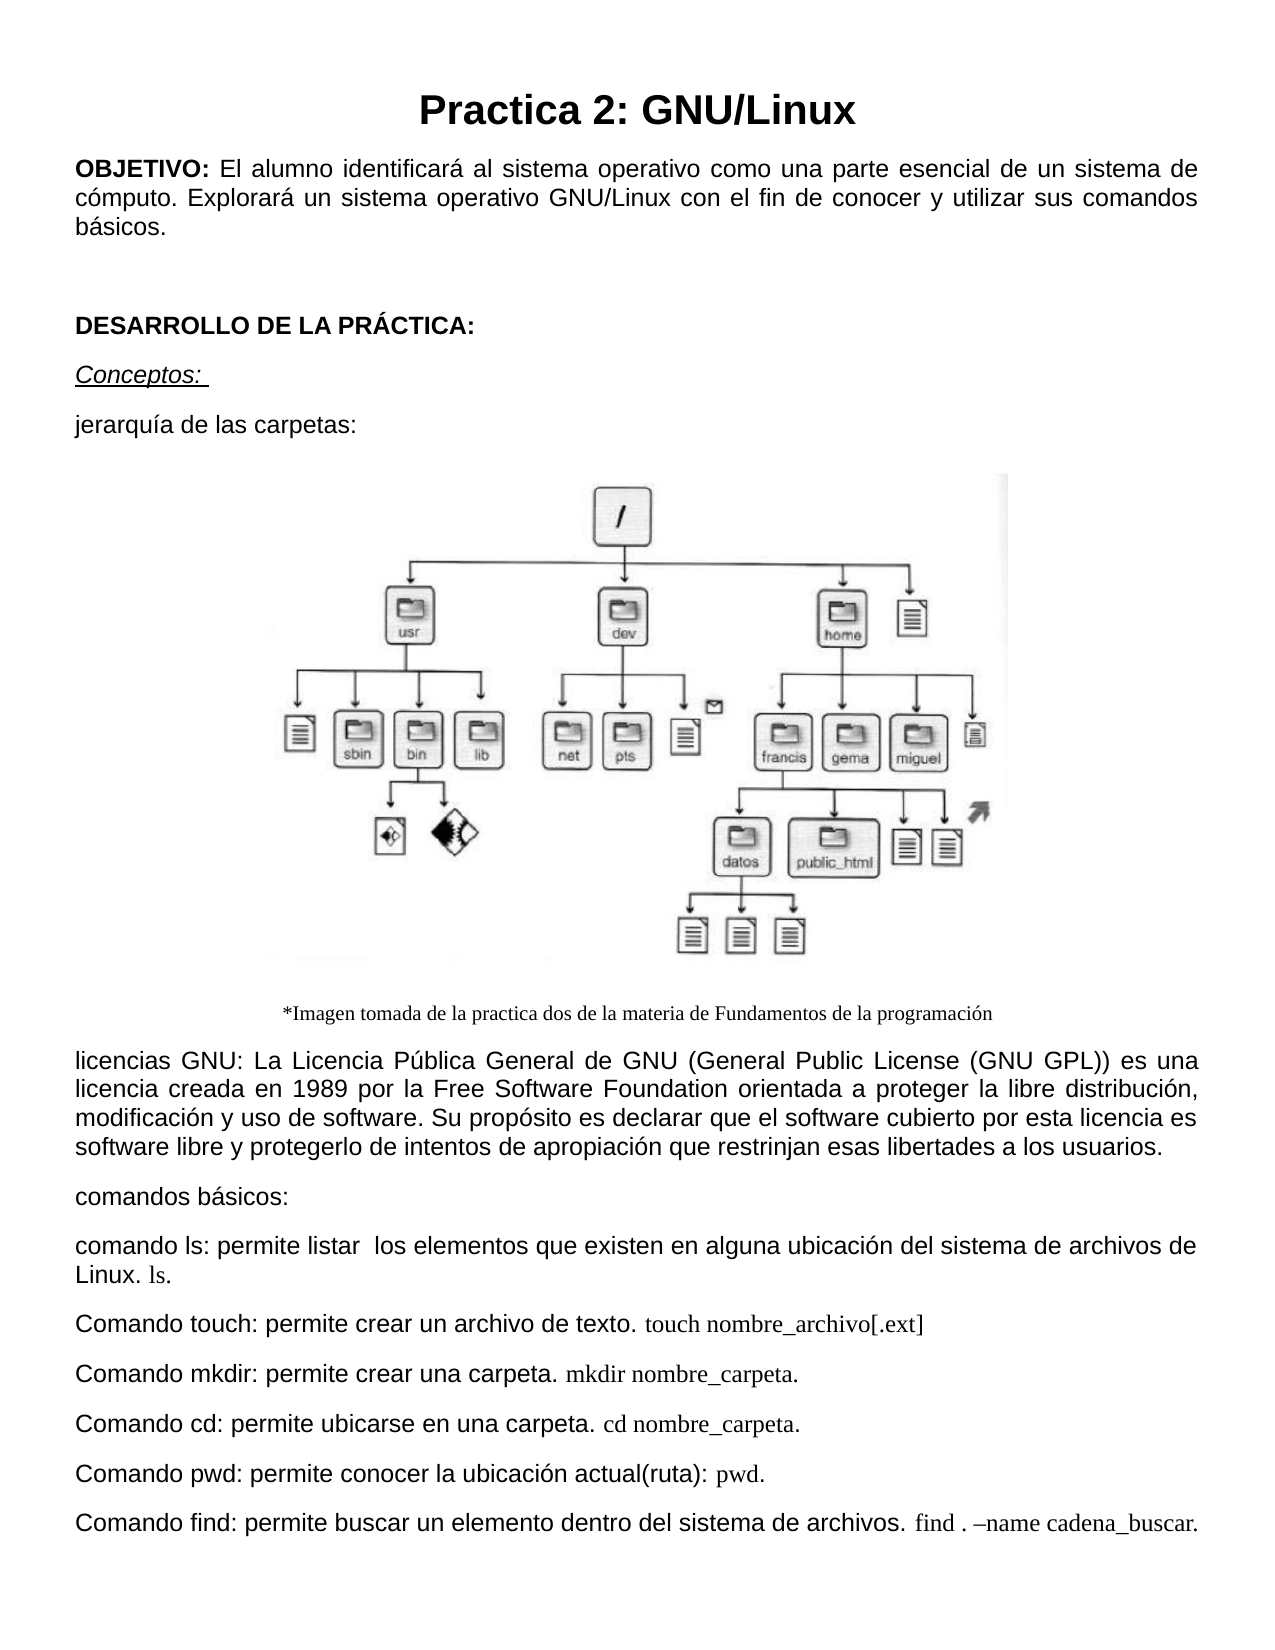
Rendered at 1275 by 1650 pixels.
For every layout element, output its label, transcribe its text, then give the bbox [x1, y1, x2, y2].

text comandos básicos: [75, 1181, 1200, 1210]
text licencias GNU: La Licencia Pública General de GNU (General Public License (GNU GPL)) es una licencia creada en 1989 por la Free Software Foundation orientada a proteger la libre distribución, modificación y uso de software. Su propósito es declarar que el software cubierto por esta licencia es software libre y protegerlo de intentos de apropiación que restrinjan esas libertades a los usuarios. [75, 1046, 1200, 1161]
text Comando find: permite buscar un elemento dentro del sistema de archivos. find . –name cadena_buscar. [75, 1508, 1200, 1537]
text Comando pwd: permite conocer la ubicación actual(ruta): pwd. [75, 1458, 1200, 1487]
text Conceptos: [75, 360, 1200, 389]
text comando ls: permite listar los elementos que existen en alguna ubicación del sistema de archivos de Linux. ls. [75, 1231, 1200, 1289]
text Comando mkdir: permite crear una carpeta. mkdir nombre_carpeta. [75, 1359, 1200, 1388]
text OBJETIVO: El alumno identificará al sistema operativo como una parte esencial de un sistema de cómputo. Explorará un sistema operativo GNU/Linux con el fin de conocer y utilizar sus comandos básicos. [75, 154, 1200, 240]
text Practica 2: GNU/Linux [75, 85, 1200, 133]
text *Imagen tomada de la practica dos de la materia de Fundamentos de la programación [75, 1001, 1200, 1025]
text Comando touch: permite crear un archivo de texto. touch nombre_archivo[.ext] [75, 1309, 1200, 1338]
text DESARROLLO DE LA PRÁCTICA: [75, 311, 1200, 339]
text Comando cd: permite ubicarse en una carpeta. cd nombre_carpeta. [75, 1409, 1200, 1438]
text jerarquía de las carpetas: [75, 410, 1200, 439]
